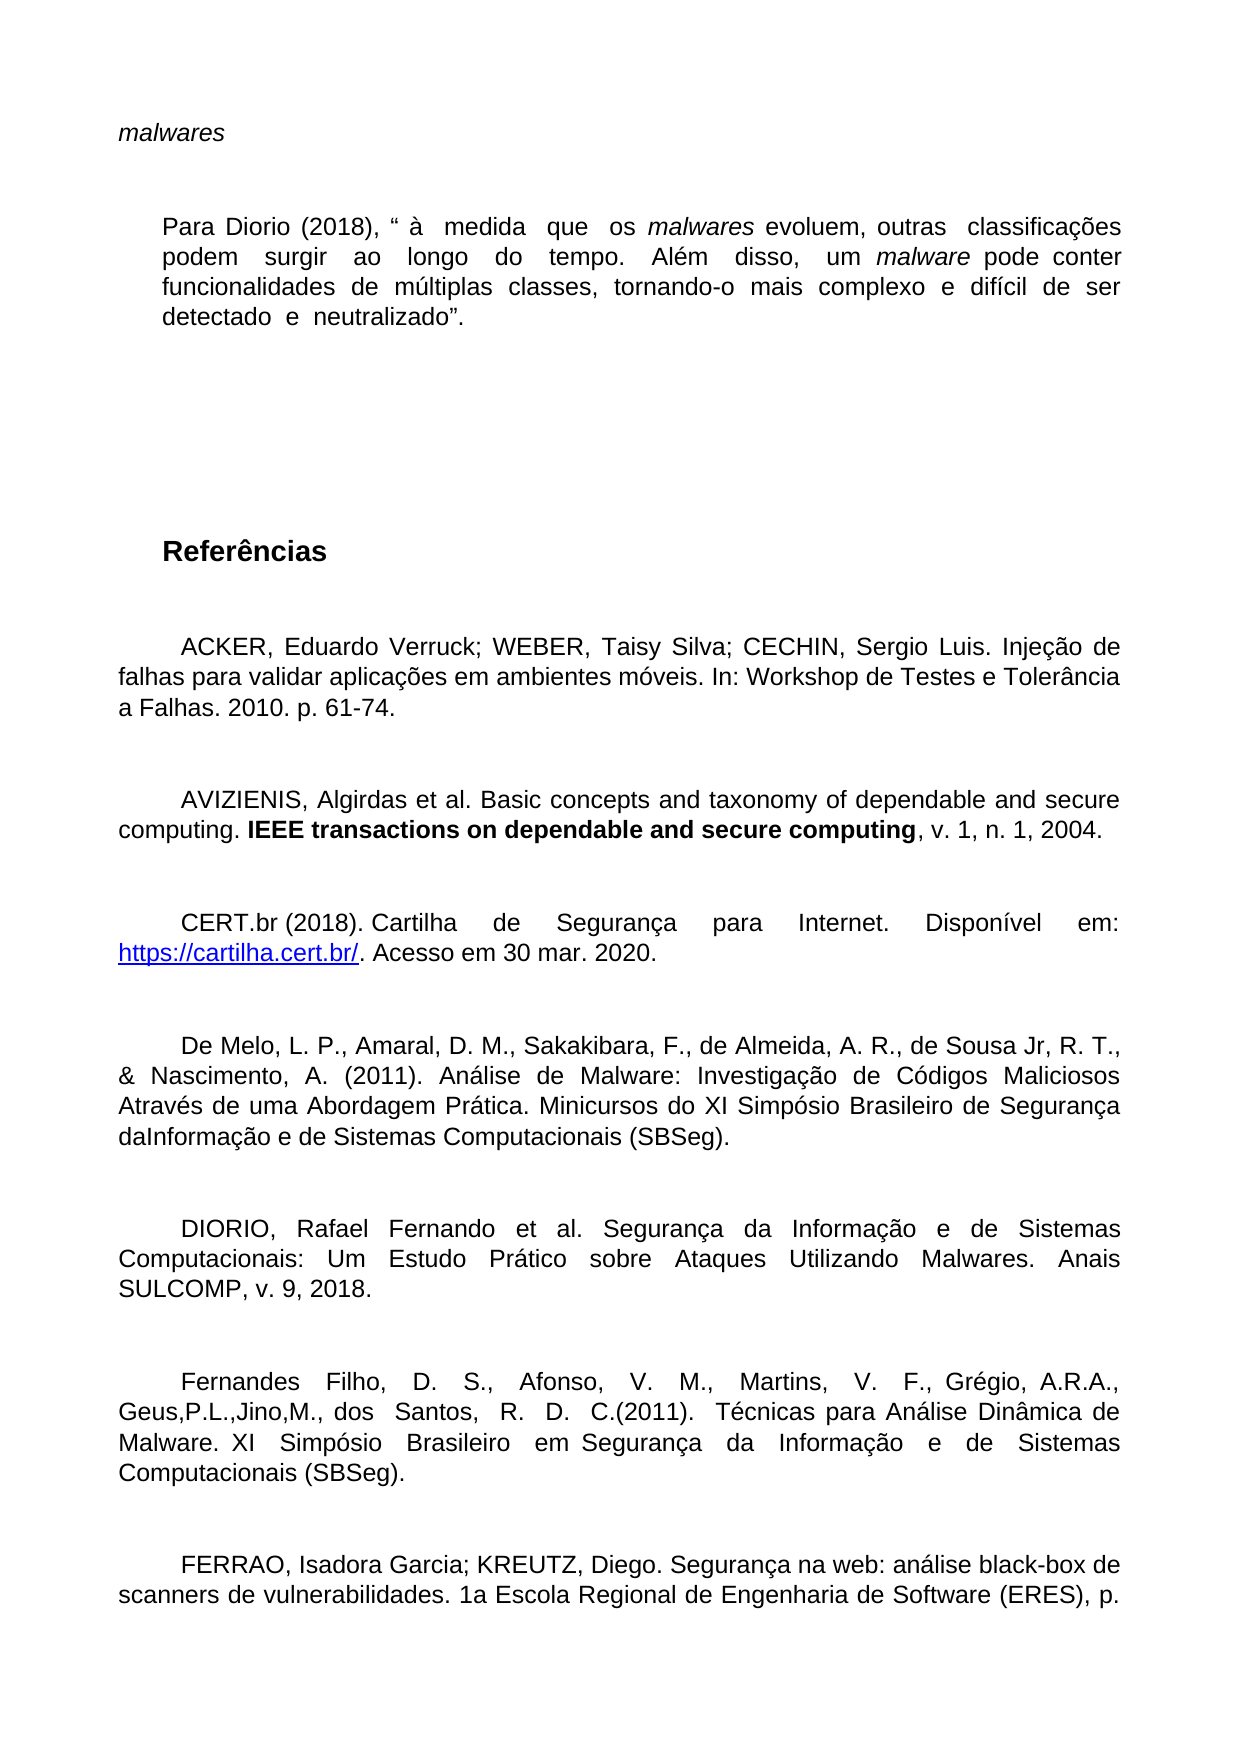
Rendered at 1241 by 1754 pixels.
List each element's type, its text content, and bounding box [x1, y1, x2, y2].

text ACKER, Eduardo Verruck; WEBER, Taisy Silva; CECHIN, Sergio Luis. Injeção de falhas para validar aplicações em ambientes móveis. In: Workshop de Testes e Tolerância a Falhas. 2010. p. 61-74. [118, 632, 1122, 721]
text DIORIO, Rafael Fernando et al. Segurança da Informação e de Sistemas Computacionais: Um Estudo Prático sobre Ataques Utilizando Malwares. Anais SULCOMP, v. 9, 2018. [118, 1214, 1122, 1303]
text De Melo, L. P., Amaral, D. M., Sakakibara, F., de Almeida, A. R., de Sousa Jr, R. T., & Nascimento, A. (2011). Análise de Malware: Investigação de Códigos Maliciosos Através de uma Abordagem Prática. Minicursos do XI Simpósio Brasileiro de Segurança daInformação e de Sistemas Computacionais (SBSeg). [118, 1031, 1122, 1150]
text Para Diorio (2018), “ à medida que os malwares evoluem, outras classificações podem surgir ao longo do tempo. Além disso, um malware pode conter funcionalidades de múltiplas classes, tornando-o mais complexo e difícil de ser detectado e neutralizado”. [162, 212, 1122, 331]
text Referências [118, 534, 1122, 568]
text malwares [118, 118, 1122, 147]
text CERT.br (2018). Cartilha de Segurança para Internet. Disponível em: https://cartilha.cert.br/. Acesso em 30 mar. 2020. [118, 908, 1122, 967]
text AVIZIENIS, Algirdas et al. Basic concepts and taxonomy of dependable and secure computing. IEEE transactions on dependable and secure computing, v. 1, n. 1, 2004. [118, 785, 1122, 844]
text FERRAO, Isadora Garcia; KREUTZ, Diego. Segurança na web: análise black-box de scanners de vulnerabilidades. 1a Escola Regional de Engenharia de Software (ERES), p. [118, 1550, 1122, 1609]
text Fernandes Filho, D. S., Afonso, V. M., Martins, V. F., Grégio, A.R.A., Geus,P.L.,Jino,M., dos Santos, R. D. C.(2011). Técnicas para Análise Dinâmica de Malware. XI Simpósio Brasileiro em Segurança da Informação e de Sistemas Computacionais (SBSeg). [118, 1367, 1122, 1486]
